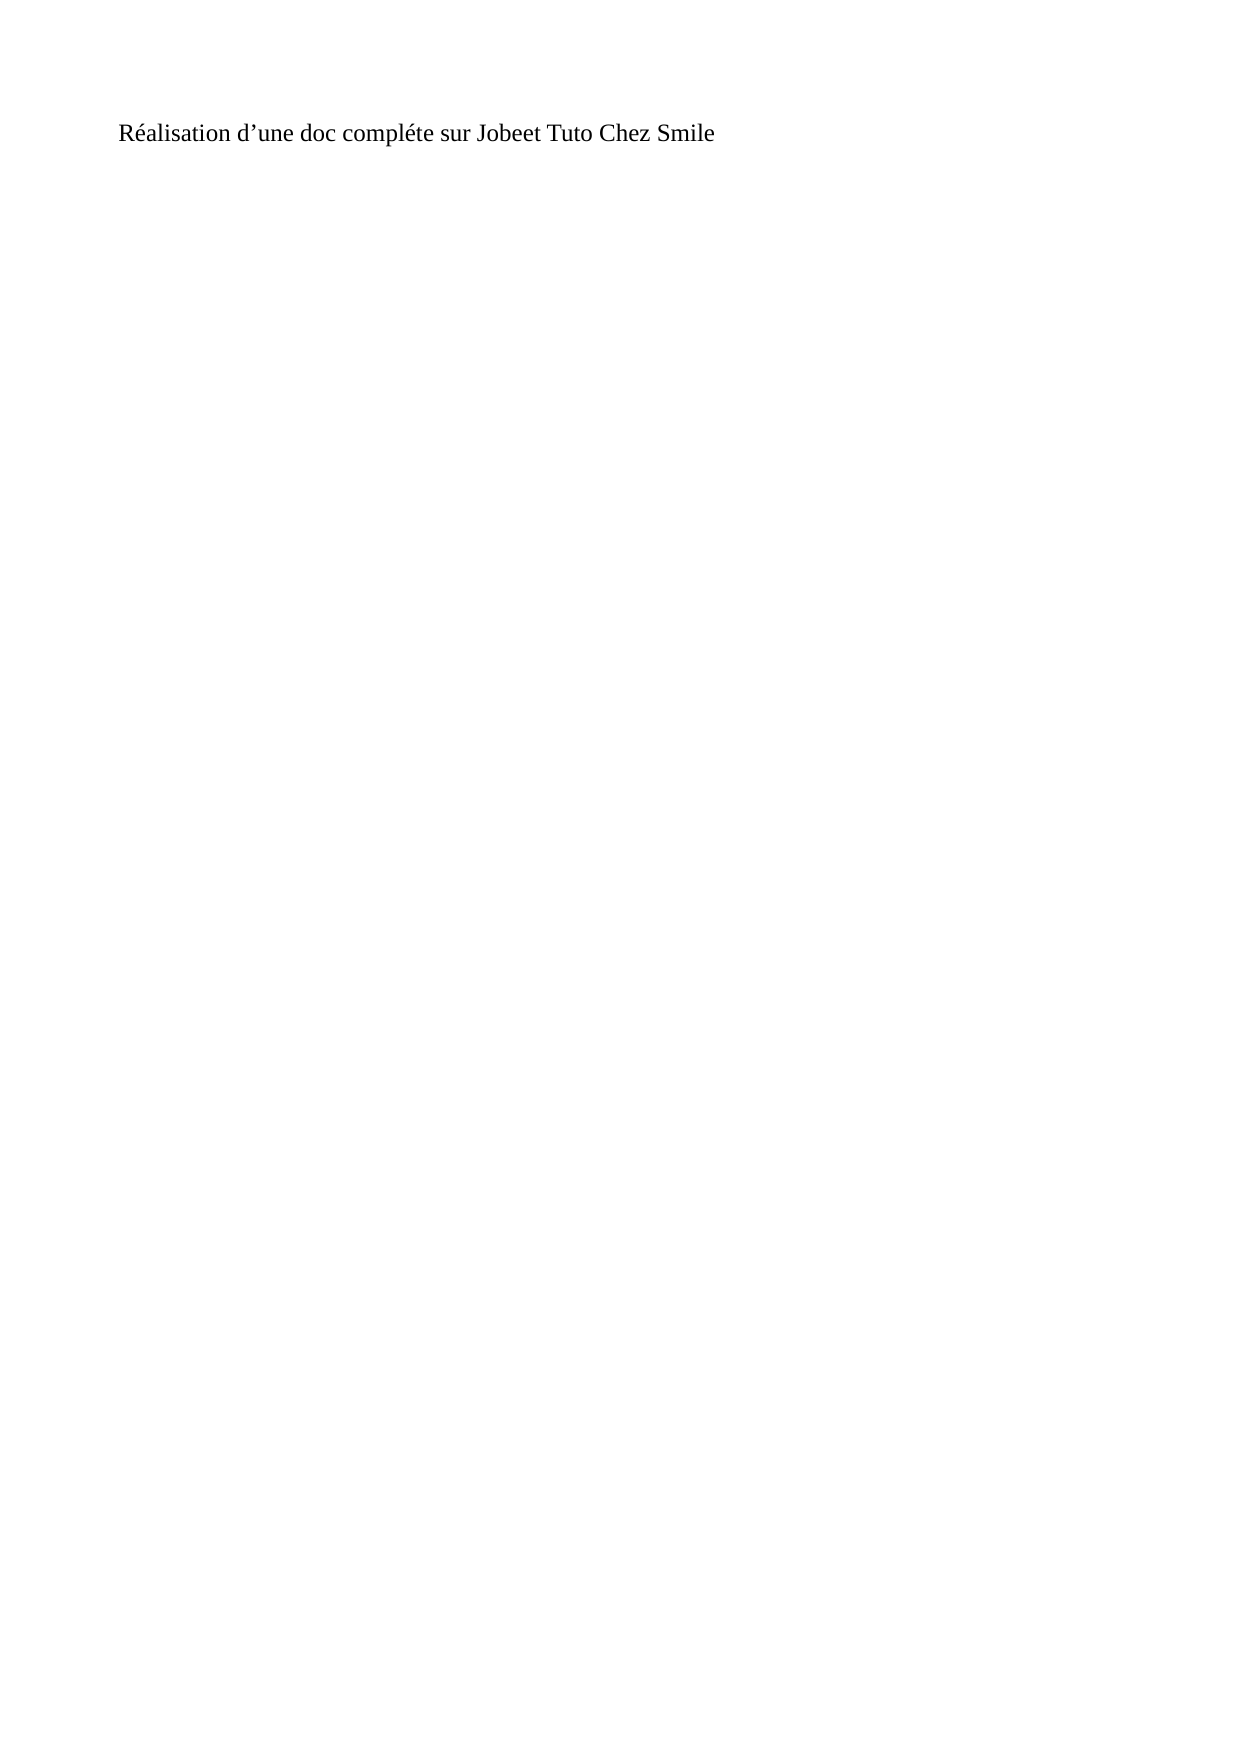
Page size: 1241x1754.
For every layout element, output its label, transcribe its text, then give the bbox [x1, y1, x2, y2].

text Réalisation d’une doc compléte sur Jobeet Tuto Chez Smile [118, 118, 1122, 147]
